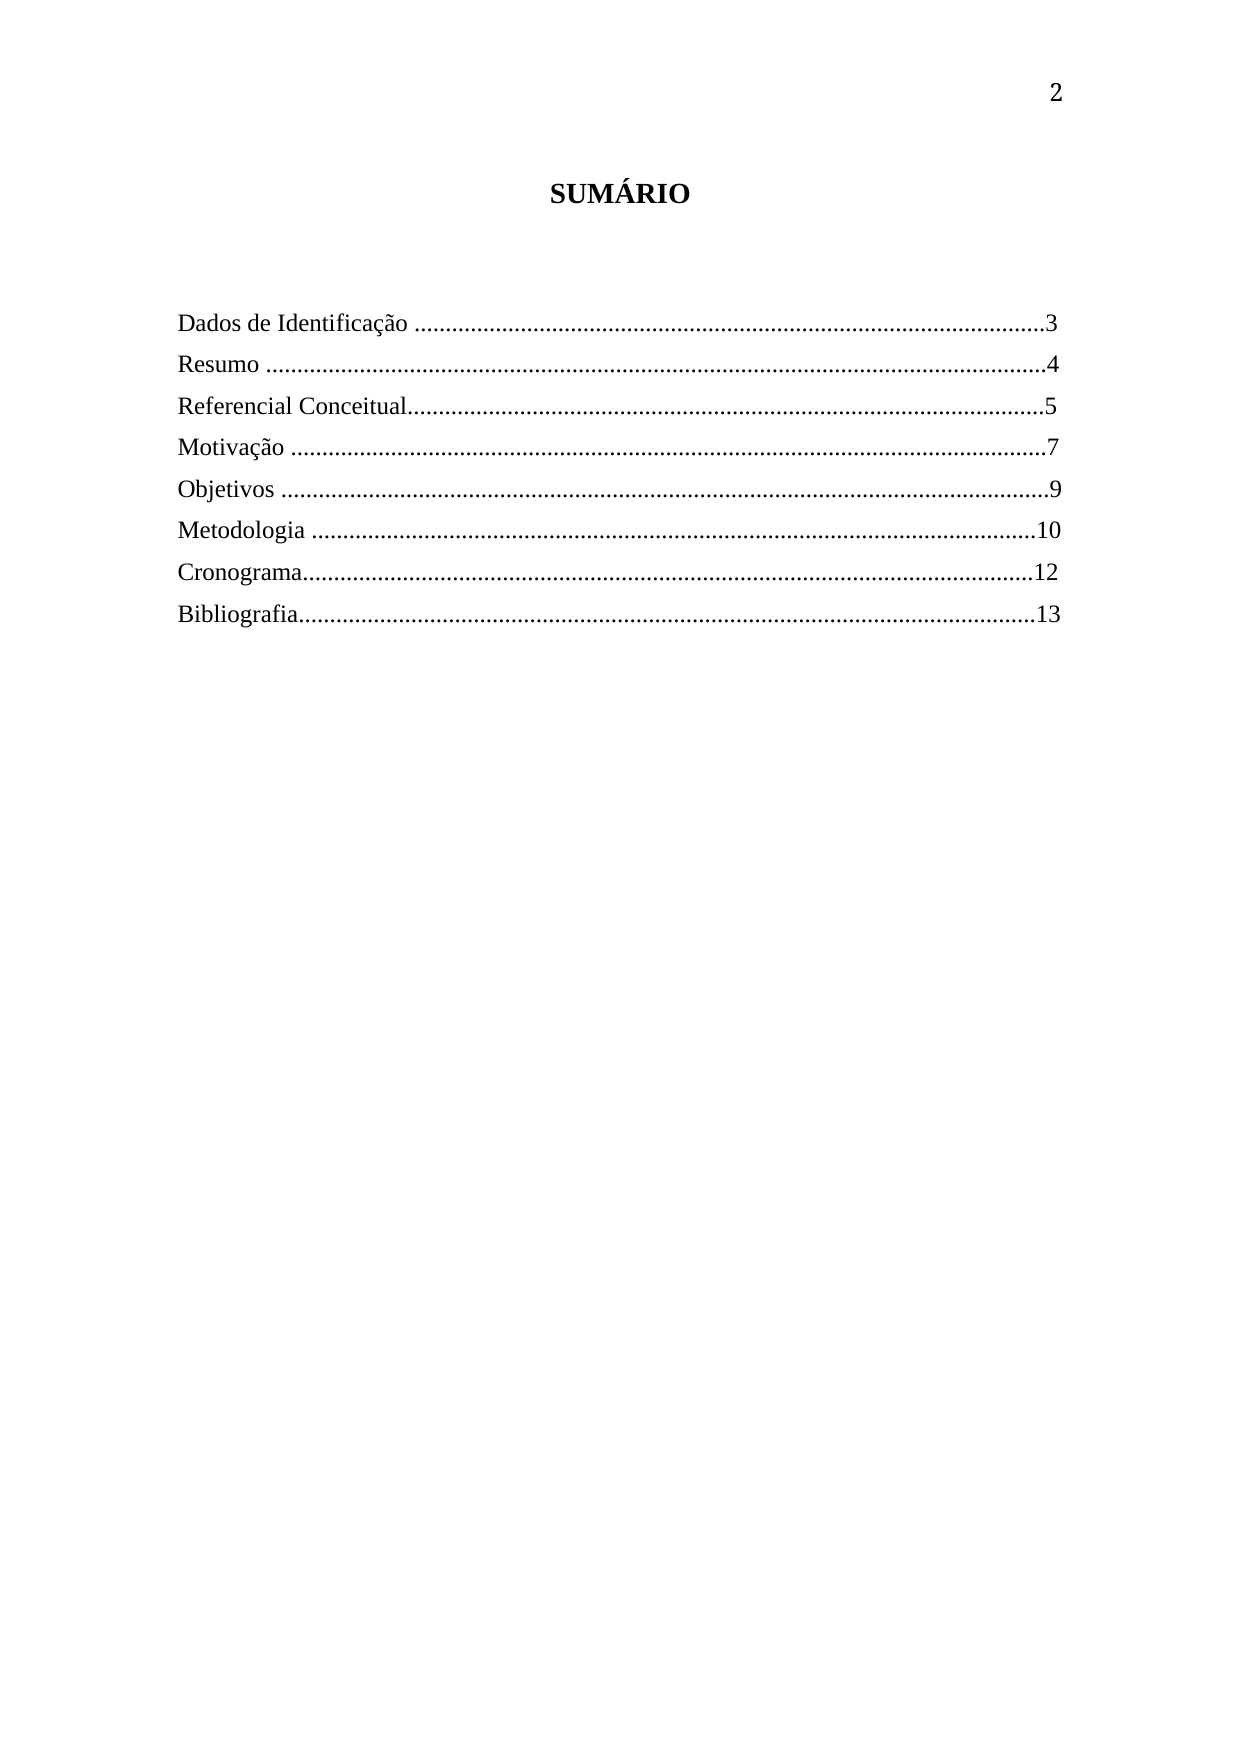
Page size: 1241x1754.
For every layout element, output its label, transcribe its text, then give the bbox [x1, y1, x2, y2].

text Bibliografia......................................................................................................................13 [177, 600, 1063, 627]
text Motivação .........................................................................................................................7 [177, 433, 1063, 461]
text SUMÁRIO [177, 177, 1063, 209]
text Metodologia ....................................................................................................................10 [177, 517, 1063, 544]
text Resumo .............................................................................................................................4 [177, 350, 1063, 378]
text Dados de Identificação .....................................................................................................3 [177, 309, 1063, 336]
text Referencial Conceitual......................................................................................................5 [177, 392, 1063, 419]
text Cronograma.....................................................................................................................12 [177, 558, 1063, 586]
text Objetivos ...........................................................................................................................9 [177, 475, 1063, 503]
